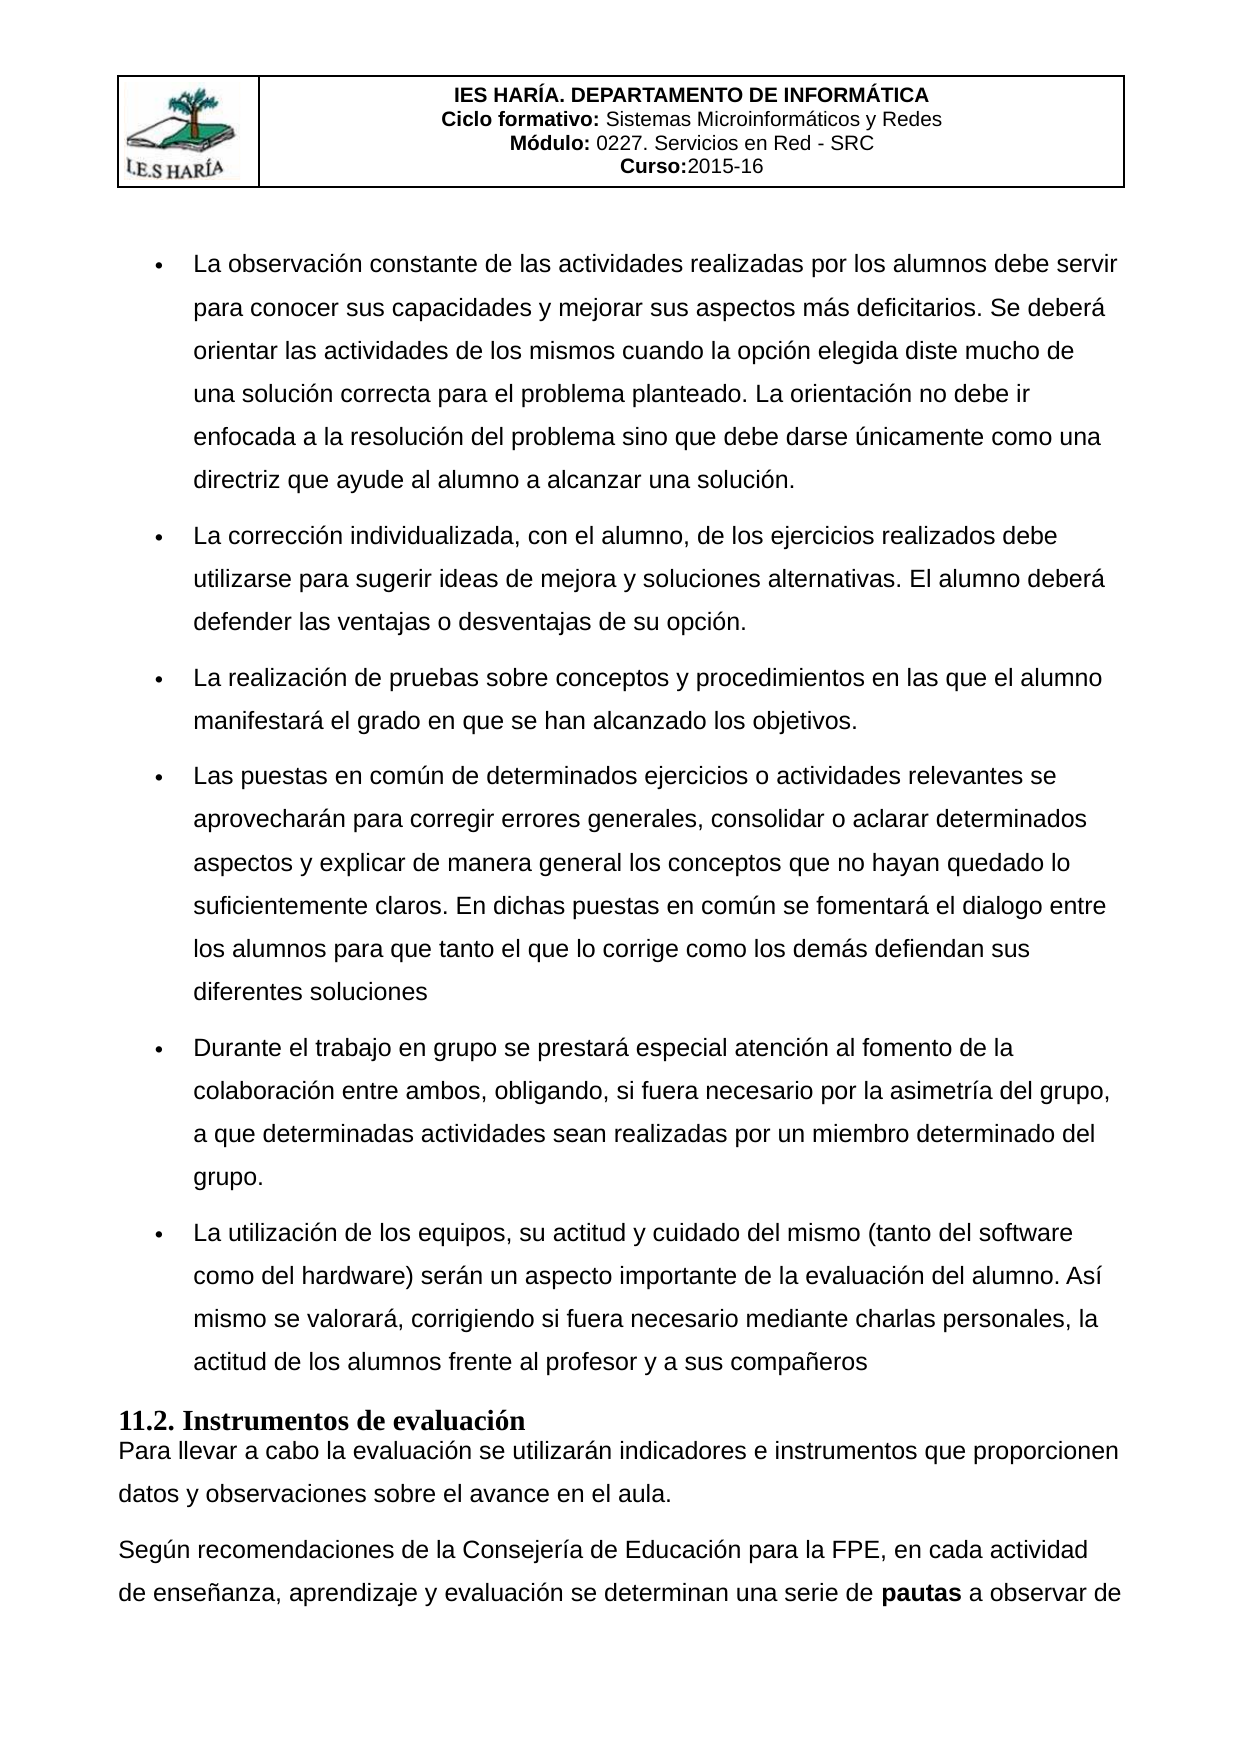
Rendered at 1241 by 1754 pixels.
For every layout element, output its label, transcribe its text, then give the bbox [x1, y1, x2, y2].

text Para llevar a cabo la evaluación se utilizarán indicadores e instrumentos que proporcionen datos y observaciones sobre el avance en el aula. [118, 1436, 1122, 1508]
list La corrección individualizada, con el alumno, de los ejercicios realizados debe utilizarse para sugerir ideas de mejora y soluciones alternativas. El alumno deberá defender las ventajas o desventajas de su opción. [156, 521, 1122, 636]
list La observación constante de las actividades realizadas por los alumnos debe servir para conocer sus capacidades y mejorar sus aspectos más deficitarios. Se deberá orientar las actividades de los mismos cuando la opción elegida diste mucho de una solución correcta para el problema planteado. La orientación no debe ir enfocada a la resolución del problema sino que debe darse únicamente como una directriz que ayude al alumno a alcanzar una solución. [156, 249, 1122, 494]
list La utilización de los equipos, su actitud y cuidado del mismo (tanto del software como del hardware) serán un aspecto importante de la evaluación del alumno. Así mismo se valorará, corrigiendo si fuera necesario mediante charlas personales, la actitud de los alumnos frente al profesor y a sus compañeros [156, 1218, 1122, 1376]
list Las puestas en común de determinados ejercicios o actividades relevantes se aprovecharán para corregir errores generales, consolidar o aclarar determinados aspectos y explicar de manera general los conceptos que no hayan quedado lo suficientemente claros. En dichas puestas en común se fomentará el dialogo entre los alumnos para que tanto el que lo corrige como los demás defiendan sus diferentes soluciones [156, 761, 1122, 1006]
list La realización de pruebas sobre conceptos y procedimientos en las que el alumno manifestará el grado en que se han alcanzado los objetivos. [156, 663, 1122, 734]
text Según recomendaciones de la Consejería de Educación para la FPE, en cada actividad de enseñanza, aprendizaje y evaluación se determinan una serie de pautas a observar de [118, 1535, 1122, 1607]
list Durante el trabajo en grupo se prestará especial atención al fomento de la colaboración entre ambos, obligando, si fuera necesario por la asimetría del grupo, a que determinadas actividades sean realizadas por un miembro determinado del grupo. [156, 1033, 1122, 1191]
picture [123, 82, 241, 180]
subtitle 11.2. Instrumentos de evaluación [118, 1403, 1122, 1436]
